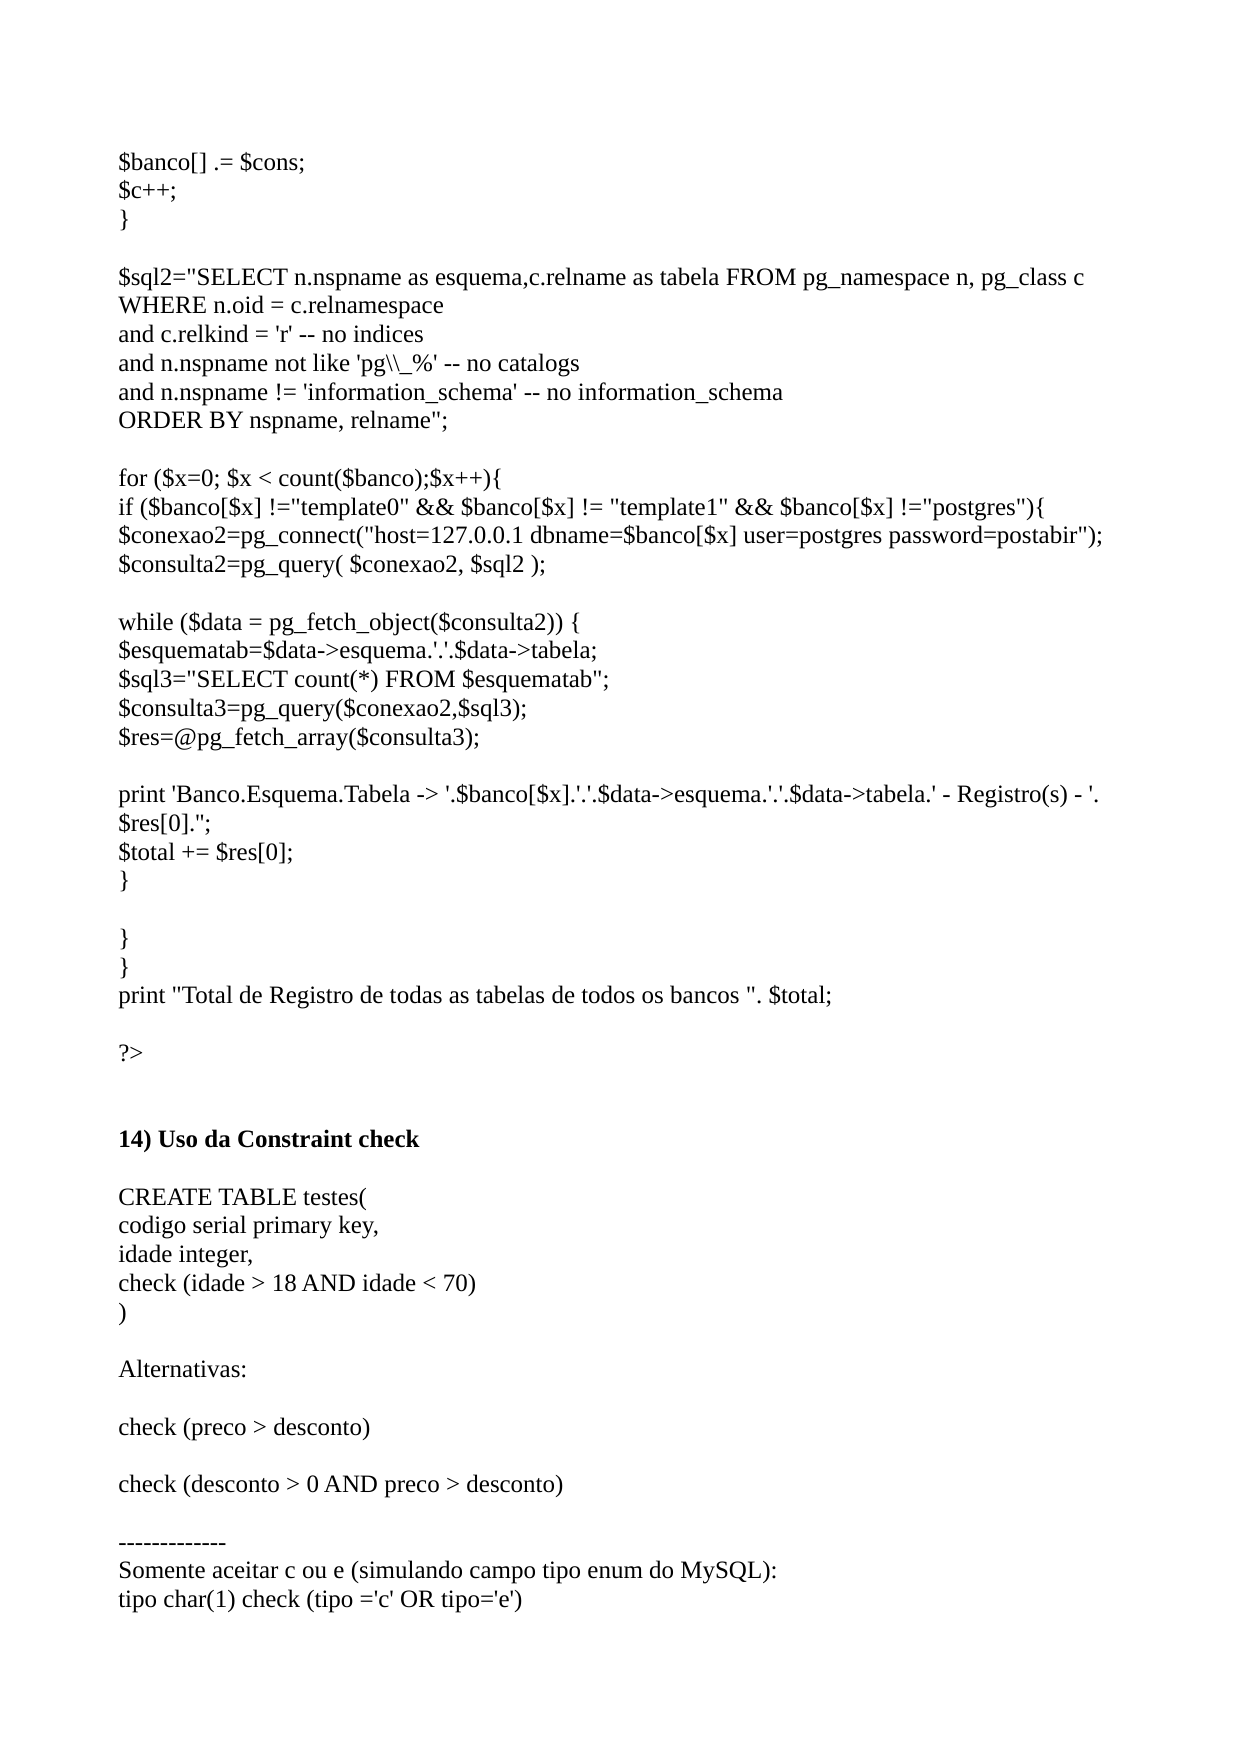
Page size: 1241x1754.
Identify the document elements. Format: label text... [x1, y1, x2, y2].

text $banco[] .= $cons; $c++; } $sql2="SELECT n.nspname as esquema,c.relname as tabela FROM pg_namespace n, pg_class c WHERE n.oid = c.relnamespace and c.relkind = 'r' -- no indices and n.nspname not like 'pg\\_%' -- no catalogs and n.nspname != 'information_schema' -- no information_schema ORDER BY nspname, relname"; for ($x=0; $x < count($banco);$x++){ if ($banco[$x] !="template0" && $banco[$x] != "template1" && $banco[$x] !="postgres"){ $conexao2=pg_connect("host=127.0.0.1 dbname=$banco[$x] user=postgres password=postabir"); $consulta2=pg_query( $conexao2, $sql2 ); while ($data = pg_fetch_object($consulta2)) { $esquematab=$data->esquema.'.'.$data->tabela; $sql3="SELECT count(*) FROM $esquematab"; $consulta3=pg_query($conexao2,$sql3); $res=@pg_fetch_array($consulta3); print 'Banco.Esquema.Tabela -> '.$banco[$x].'.'.$data->esquema.'.'.$data->tabela.' - Registro(s) - '.$res[0].''; $total += $res[0]; } } } print "Total de Registro de todas as tabelas de todos os bancos ". $total; ?> 14) Uso da Constraint check CREATE TABLE testes( codigo serial primary key, idade integer, check (idade > 18 AND idade < 70) ) Alternativas: check (preco > desconto) check (desconto > 0 AND preco > desconto) ------------- Somente aceitar c ou e (simulando campo tipo enum do MySQL): tipo char(1) check (tipo ='c' OR tipo='e') [118, 118, 1122, 1613]
